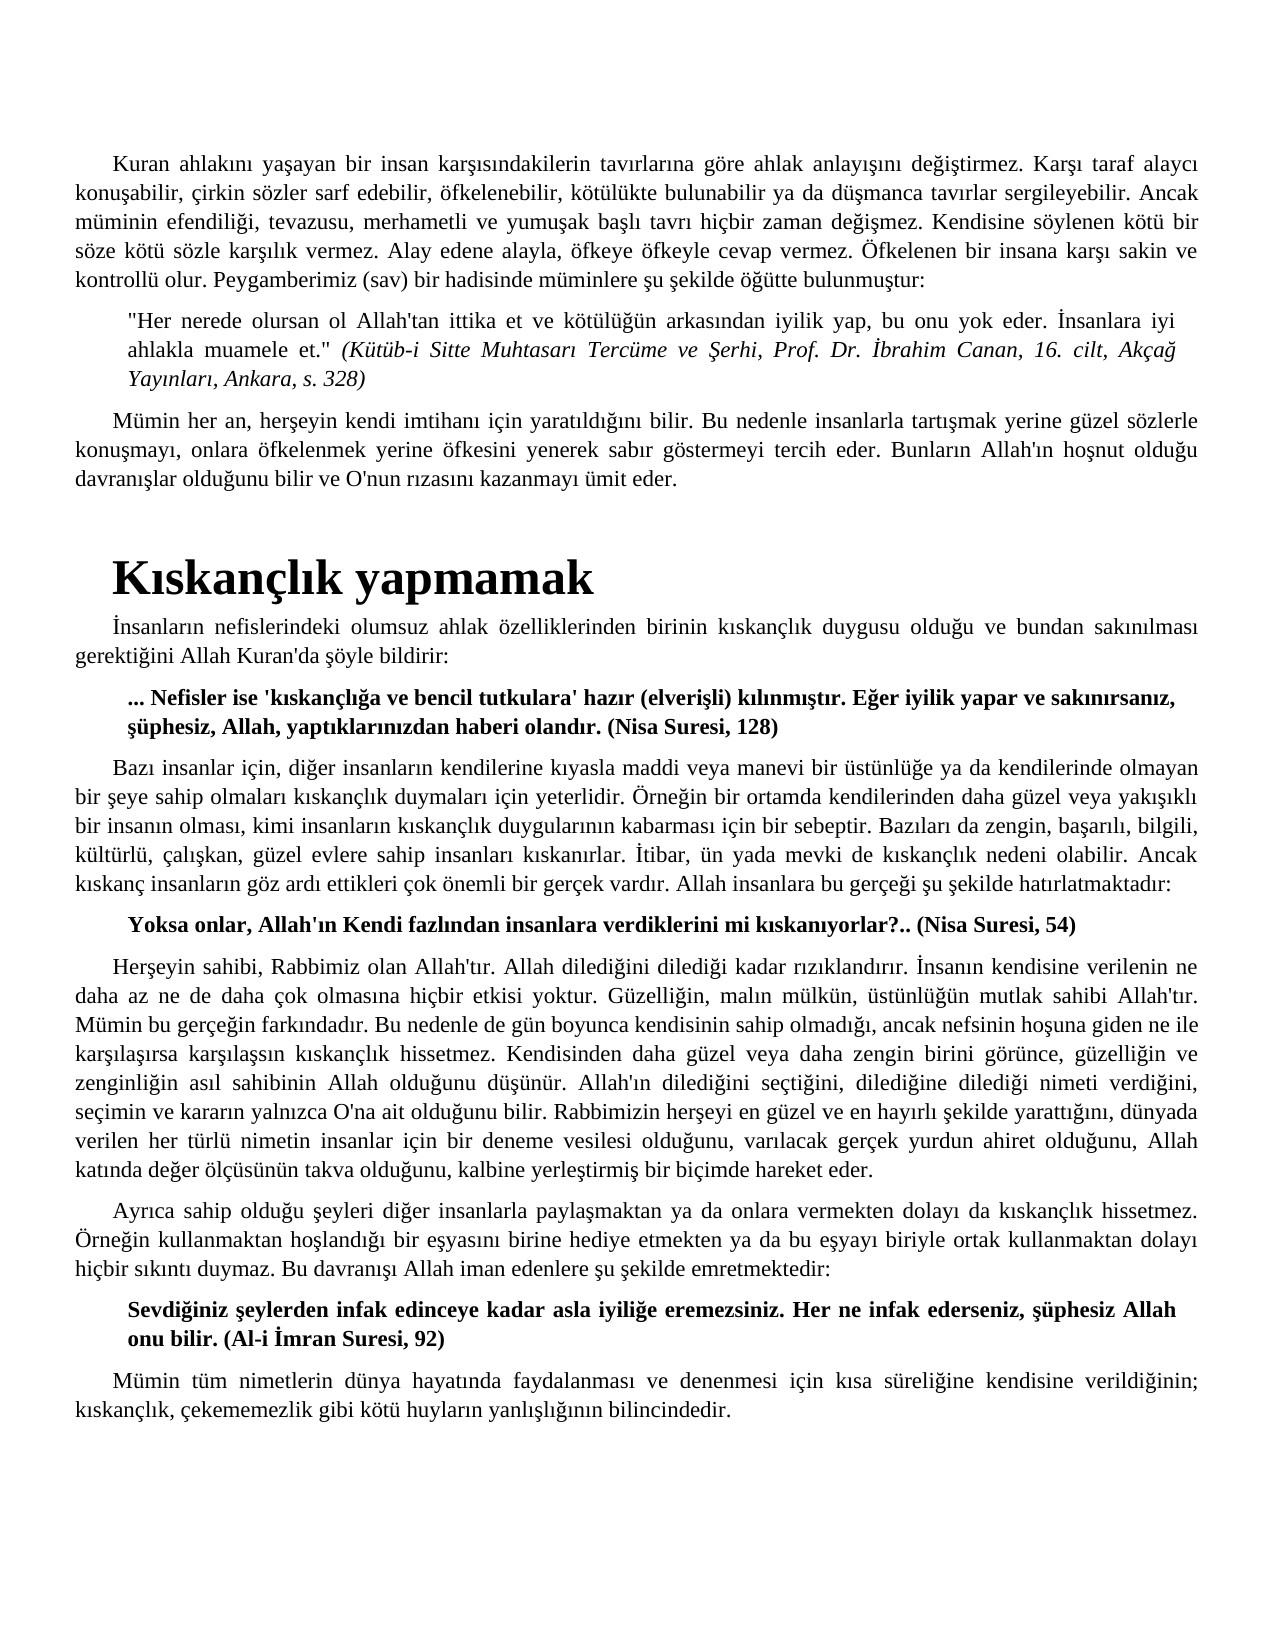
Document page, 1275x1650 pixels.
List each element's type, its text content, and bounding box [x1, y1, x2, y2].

text "Her nerede olursan ol Allah'tan ittika et ve kötülüğün arkasından iyilik yap, bu onu yok eder. İnsanlara iyi ahlakla muamele et." (Kütüb-i Sitte Muhtasarı Tercüme ve Şerhi, Prof. Dr. İbrahim Canan, 16. cilt, Akçağ Yayınları, Ankara, s. 328) [127, 307, 1177, 392]
text Mümin tüm nimetlerin dünya hayatında faydalanması ve denenmesi için kısa süreliğine kendisine verildiğinin; kıskançlık, çekememezlik gibi kötü huyların yanlışlığının bilincindedir. [75, 1367, 1200, 1422]
text Sevdiğiniz şeylerden infak edinceye kadar asla iyiliğe eremezsiniz. Her ne infak ederseniz, şüphesiz Allah onu bilir. (Al-i İmran Suresi, 92) [127, 1296, 1177, 1352]
subtitle Kıskançlık yapmamak [112, 547, 1200, 605]
text İnsanların nefislerindeki olumsuz ahlak özelliklerinden birinin kıskançlık duygusu olduğu ve bundan sakınılması gerektiğini Allah Kuran'da şöyle bildirir: [75, 613, 1200, 669]
text Mümin her an, herşeyin kendi imtihanı için yaratıldığını bilir. Bu nedenle insanlarla tartışmak yerine güzel sözlerle konuşmayı, onlara öfkelenmek yerine öfkesini yenerek sabır göstermeyi tercih eder. Bunların Allah'ın hoşnut olduğu davranışlar olduğunu bilir ve O'nun rızasını kazanmayı ümit eder. [75, 407, 1200, 491]
text Herşeyin sahibi, Rabbimiz olan Allah'tır. Allah dilediğini dilediği kadar rızıklandırır. İnsanın kendisine verilenin ne daha az ne de daha çok olmasına hiçbir etkisi yoktur. Güzelliğin, malın mülkün, üstünlüğün mutlak sahibi Allah'tır. Mümin bu gerçeğin farkındadır. Bu nedenle de gün boyunca kendisinin sahip olmadığı, ancak nefsinin hoşuna giden ne ile karşılaşırsa karşılaşsın kıskançlık hissetmez. Kendisinden daha güzel veya daha zengin birini görünce, güzelliğin ve zenginliğin asıl sahibinin Allah olduğunu düşünür. Allah'ın dilediğini seçtiğini, dilediğine dilediği nimeti verdiğini, seçimin ve kararın yalnızca O'na ait olduğunu bilir. Rabbimizin herşeyi en güzel ve en hayırlı şekilde yarattığını, dünyada verilen her türlü nimetin insanlar için bir deneme vesilesi olduğunu, varılacak gerçek yurdun ahiret olduğunu, Allah katında değer ölçüsünün takva olduğunu, kalbine yerleştirmiş bir biçimde hareket eder. [75, 953, 1200, 1182]
text Kuran ahlakını yaşayan bir insan karşısındakilerin tavırlarına göre ahlak anlayışını değiştirmez. Karşı taraf alaycı konuşabilir, çirkin sözler sarf edebilir, öfkelenebilir, kötülükte bulunabilir ya da düşmanca tavırlar sergileyebilir. Ancak müminin efendiliği, tevazusu, merhametli ve yumuşak başlı tavrı hiçbir zaman değişmez. Kendisine söylenen kötü bir söze kötü sözle karşılık vermez. Alay edene alayla, öfkeye öfkeyle cevap vermez. Öfkelenen bir insana karşı sakin ve kontrollü olur. Peygamberimiz (sav) bir hadisinde müminlere şu şekilde öğütte bulunmuştur: [75, 150, 1200, 292]
text Ayrıca sahip olduğu şeyleri diğer insanlarla paylaşmaktan ya da onlara vermekten dolayı da kıskançlık hissetmez. Örneğin kullanmaktan hoşlandığı bir eşyasını birine hediye etmekten ya da bu eşyayı biriyle ortak kullanmaktan dolayı hiçbir sıkıntı duymaz. Bu davranışı Allah iman edenlere şu şekilde emretmektedir: [75, 1197, 1200, 1281]
text ... Nefisler ise 'kıskançlığa ve bencil tutkulara' hazır (elverişli) kılınmıştır. Eğer iyilik yapar ve sakınırsanız, şüphesiz, Allah, yaptıklarınızdan haberi olandır. (Nisa Suresi, 128) [127, 684, 1177, 739]
text Yoksa onlar, Allah'ın Kendi fazlından insanlara verdiklerini mi kıskanıyorlar?.. (Nisa Suresi, 54) [127, 911, 1177, 938]
text Bazı insanlar için, diğer insanların kendilerine kıyasla maddi veya manevi bir üstünlüğe ya da kendilerinde olmayan bir şeye sahip olmaları kıskançlık duymaları için yeterlidir. Örneğin bir ortamda kendilerinden daha güzel veya yakışıklı bir insanın olması, kimi insanların kıskançlık duygularının kabarması için bir sebeptir. Bazıları da zengin, başarılı, bilgili, kültürlü, çalışkan, güzel evlere sahip insanları kıskanırlar. İtibar, ün yada mevki de kıskançlık nedeni olabilir. Ancak kıskanç insanların göz ardı ettikleri çok önemli bir gerçek vardır. Allah insanlara bu gerçeği şu şekilde hatırlatmaktadır: [75, 754, 1200, 896]
